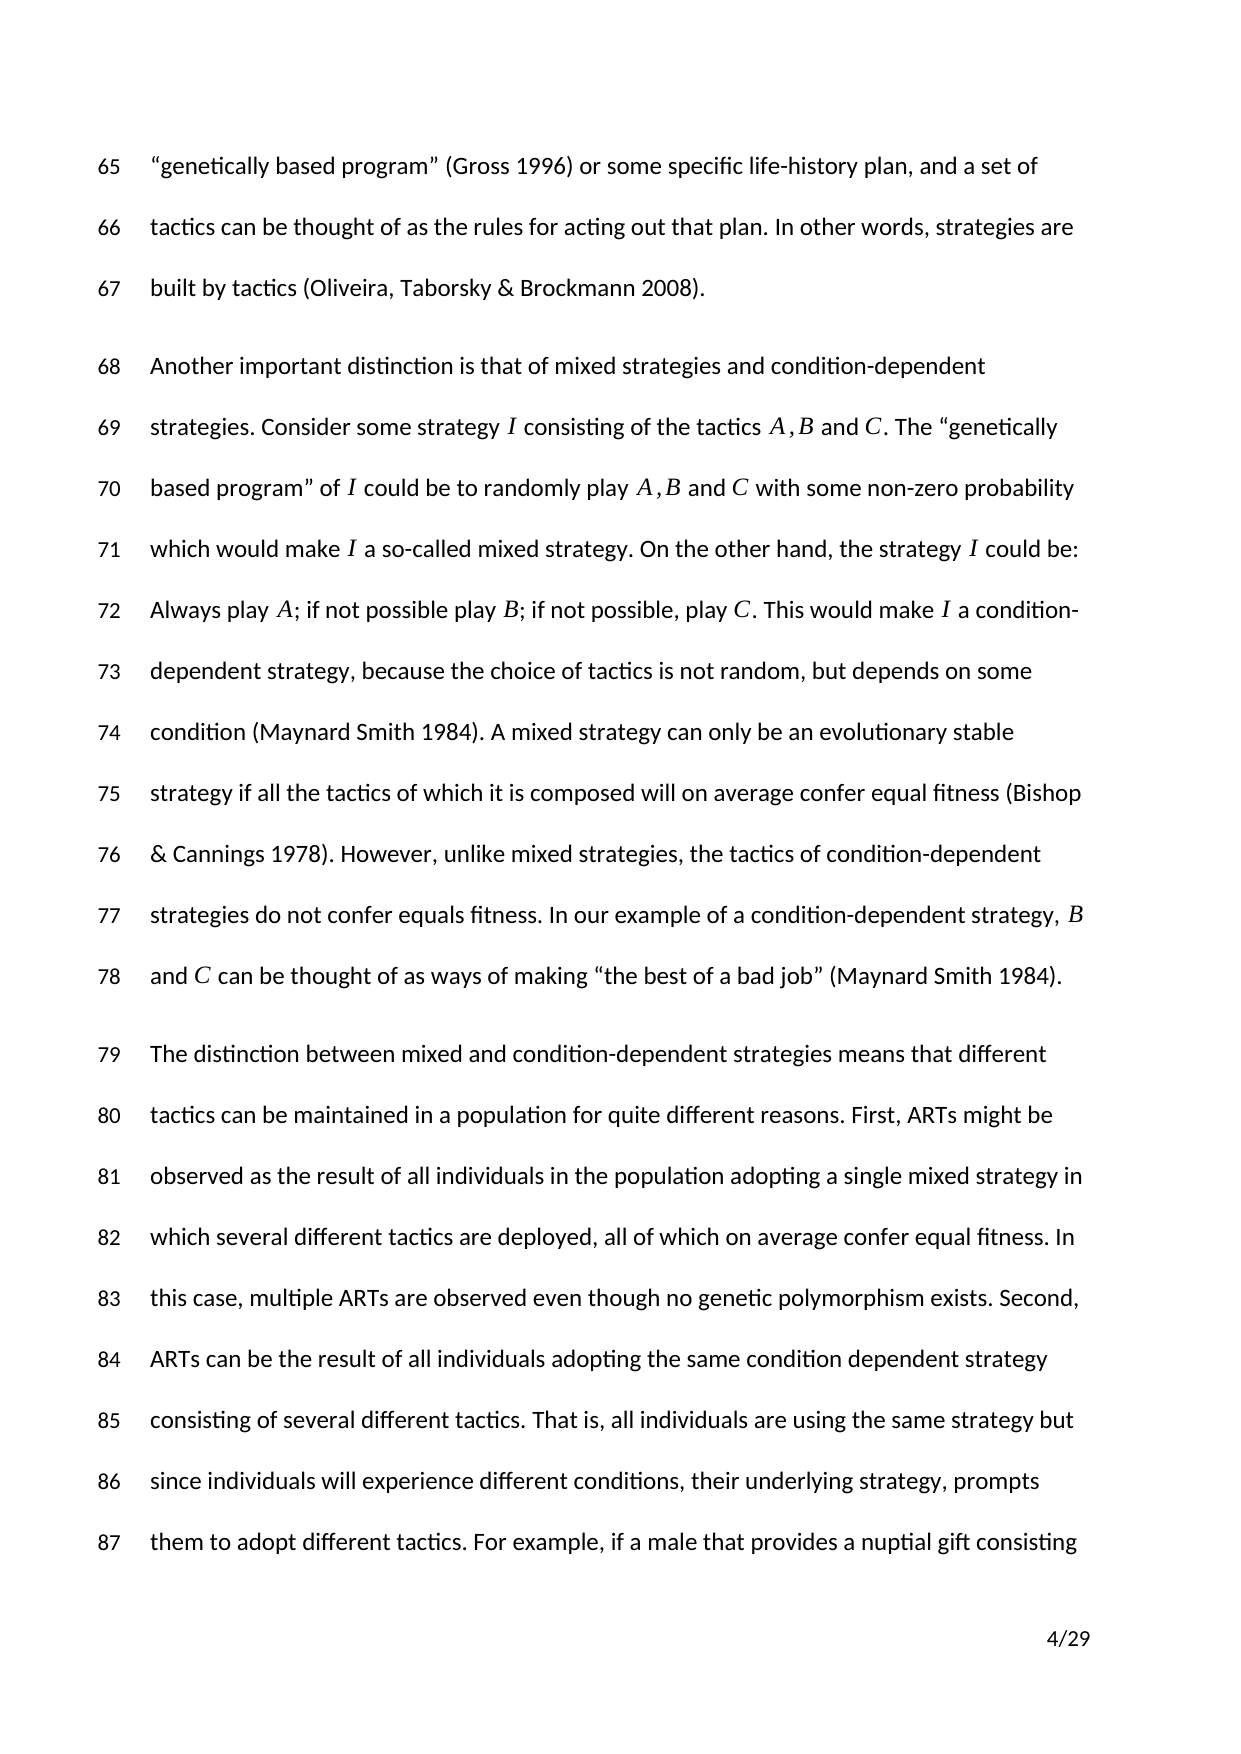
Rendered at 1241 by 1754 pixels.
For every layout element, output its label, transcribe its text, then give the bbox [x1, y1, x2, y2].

text The distinction between mixed and condition-dependent strategies means that different tactics can be maintained in a population for quite different reasons. First, ARTs might be observed as the result of all individuals in the population adopting a single mixed strategy in which several different tactics are deployed, all of which on average confer equal fitness. In this case, multiple ARTs are observed even though no genetic polymorphism exists. Second, ARTs can be the result of all individuals adopting the same condition dependent strategy consisting of several different tactics. That is, all individuals are using the same strategy but since individuals will experience different conditions, their underlying strategy, prompts them to adopt different tactics. For example, if a male that provides a nuptial gift consisting [150, 1038, 1090, 1557]
text “genetically based program” (Gross 1996) or some specific life-history plan, and a set of tactics can be thought of as the rules for acting out that plan. In other words, strategies are built by tactics (Oliveira, Taborsky & Brockmann 2008). [150, 150, 1090, 303]
text Another important distinction is that of mixed strategies and condition-dependent strategies. Consider some strategy consisting of the tactics and . The “genetically based program” of could be to randomly play and with some non-zero probability which would make a so-called mixed strategy. On the other hand, the strategy could be: Always play ; if not possible play ; if not possible, play . This would make a condition-dependent strategy, because the choice of tactics is not random, but depends on some condition (Maynard Smith 1984). A mixed strategy can only be an evolutionary stable strategy if all the tactics of which it is composed will on average confer equal fitness (Bishop & Cannings 1978). However, unlike mixed strategies, the tactics of condition-dependent strategies do not confer equals fitness. In our example of a condition-dependent strategy, and can be thought of as ways of making “the best of a bad job” (Maynard Smith 1984). [150, 350, 1090, 991]
